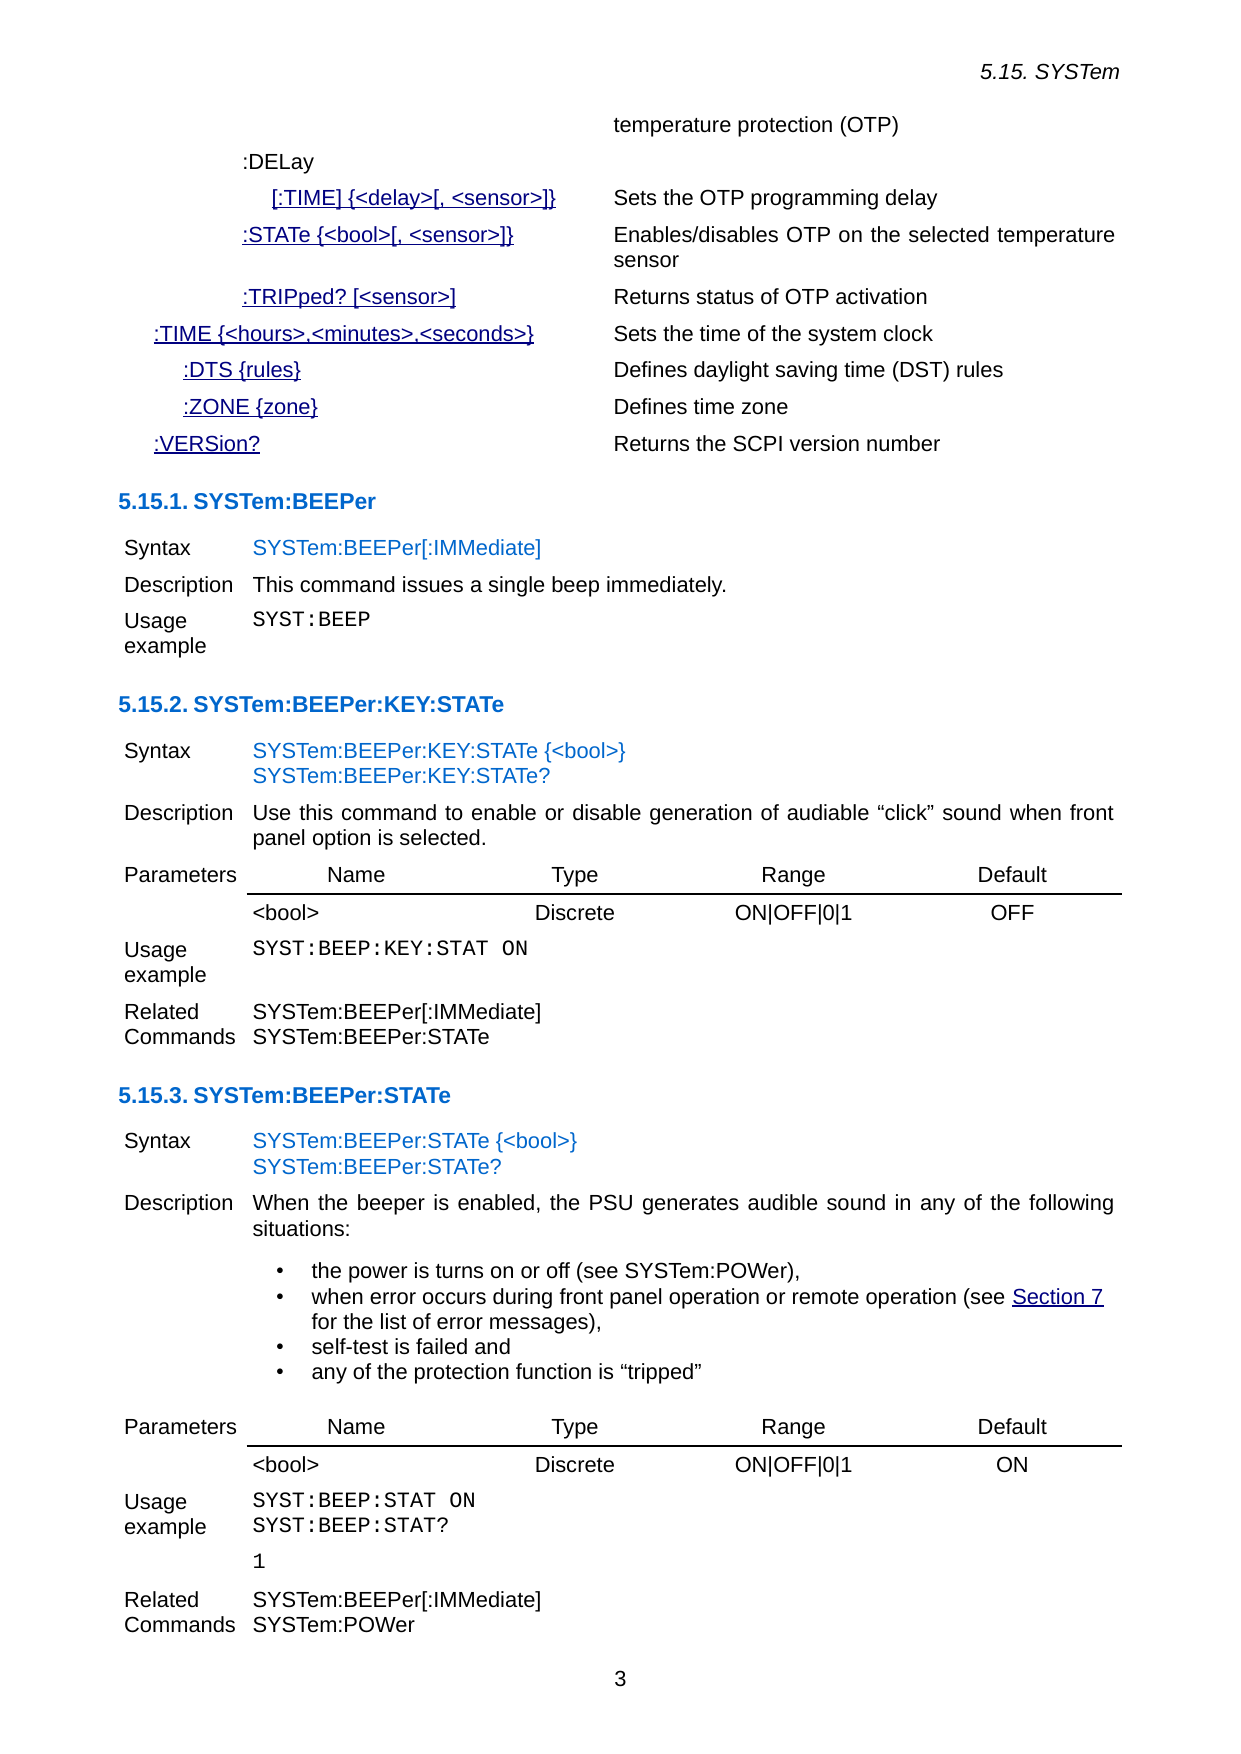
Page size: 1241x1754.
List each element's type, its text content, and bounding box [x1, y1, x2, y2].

table_cell SYST:BEEP:STAT ON SYST:BEEP:STAT? 1 [247, 1483, 1122, 1581]
table_cell Parameters [118, 856, 247, 931]
table_cell Range [684, 856, 903, 892]
table_cell :VERSion? [118, 425, 608, 461]
table_cell SYSTem:BEEPer[:IMMediate] SYSTem:BEEPer:STATe [247, 993, 1122, 1055]
table_cell :DTS {rules} [118, 351, 608, 388]
table_cell :ZONE {zone} [118, 388, 608, 425]
table_cell Discrete [465, 895, 684, 931]
table_cell :TIME {<hours>,<minutes>,<seconds>} [118, 315, 608, 351]
table_cell <bool> [247, 895, 465, 931]
subtitle SYSTem:BEEPer [118, 488, 1122, 514]
table_cell SYST:BEEP:KEY:STAT ON [247, 931, 1122, 993]
table_header Syntax [118, 529, 247, 566]
table_cell ON [903, 1447, 1122, 1483]
table_cell Sets the time of the system clock [608, 315, 1122, 351]
table_header SYSTem:BEEPer:STATe {<bool>} SYSTem:BEEPer:STATe? [247, 1123, 1122, 1184]
table_cell When the beeper is enabled, the PSU generates audible sound in any of the following situations: the power is turns on or off (see SYSTem:POWer), when error occurs during front panel operation or remote operation (see Section 7 for the list of error messages), self-test is failed and any of the protection function is “tripped” [247, 1185, 1122, 1408]
table_cell Description [118, 566, 247, 602]
table_cell This command issues a single beep immediately. [247, 566, 1122, 602]
table_cell SYST:BEEP [247, 603, 1122, 664]
table_cell <bool> [247, 1447, 465, 1483]
table_cell [:TIME] {<delay>[, <sensor>]} [118, 180, 608, 216]
table_cell SYSTem:BEEPer[:IMMediate] SYSTem:POWer [247, 1581, 1122, 1643]
table_cell Related Commands [118, 993, 247, 1055]
table_cell Usage example [118, 931, 247, 993]
table_cell Description [118, 794, 247, 856]
table_cell temperature protection (OTP) [608, 106, 1122, 143]
table_cell Sets the OTP programming delay [608, 180, 1122, 216]
table_header SYSTem:BEEPer:KEY:STATe {<bool>} SYSTem:BEEPer:KEY:STATe? [247, 732, 1122, 794]
table_cell Defines time zone [608, 388, 1122, 425]
table_cell Default [903, 1408, 1122, 1444]
table_header Syntax [118, 1123, 247, 1184]
table_cell Name [247, 1408, 465, 1444]
table_cell :TRIPped? [<sensor>] [118, 278, 608, 315]
table_cell Parameters [118, 1408, 247, 1483]
table_cell :DELay [118, 143, 608, 179]
table_header Syntax [118, 732, 247, 794]
table_cell Usage example [118, 1483, 247, 1581]
table_cell Usage example [118, 603, 247, 664]
table_cell [608, 143, 1122, 179]
table_cell ON|OFF|0|1 [684, 1447, 903, 1483]
table_cell Description [118, 1185, 247, 1408]
table_cell Type [465, 856, 684, 892]
subtitle SYSTem:BEEPer:KEY:STATe [118, 691, 1122, 717]
table_cell [118, 106, 608, 143]
table_cell Name [247, 856, 465, 892]
table_cell Type [465, 1408, 684, 1444]
table_cell ON|OFF|0|1 [684, 895, 903, 931]
table_cell Range [684, 1408, 903, 1444]
table_cell :STATe {<bool>[, <sensor>]} [118, 216, 608, 278]
table_cell Returns status of OTP activation [608, 278, 1122, 315]
table_cell Use this command to enable or disable generation of audiable “click” sound when front panel option is selected. [247, 794, 1122, 856]
table_cell Defines daylight saving time (DST) rules [608, 351, 1122, 388]
table_cell Enables/disables OTP on the selected temperature sensor [608, 216, 1122, 278]
subtitle SYSTem:BEEPer:STATe [118, 1082, 1122, 1108]
table_cell Returns the SCPI version number [608, 425, 1122, 461]
table_cell Related Commands [118, 1581, 247, 1643]
table_cell Discrete [465, 1447, 684, 1483]
table_cell OFF [903, 895, 1122, 931]
table_cell Default [903, 856, 1122, 892]
table_header SYSTem:BEEPer[:IMMediate] [247, 529, 1122, 566]
